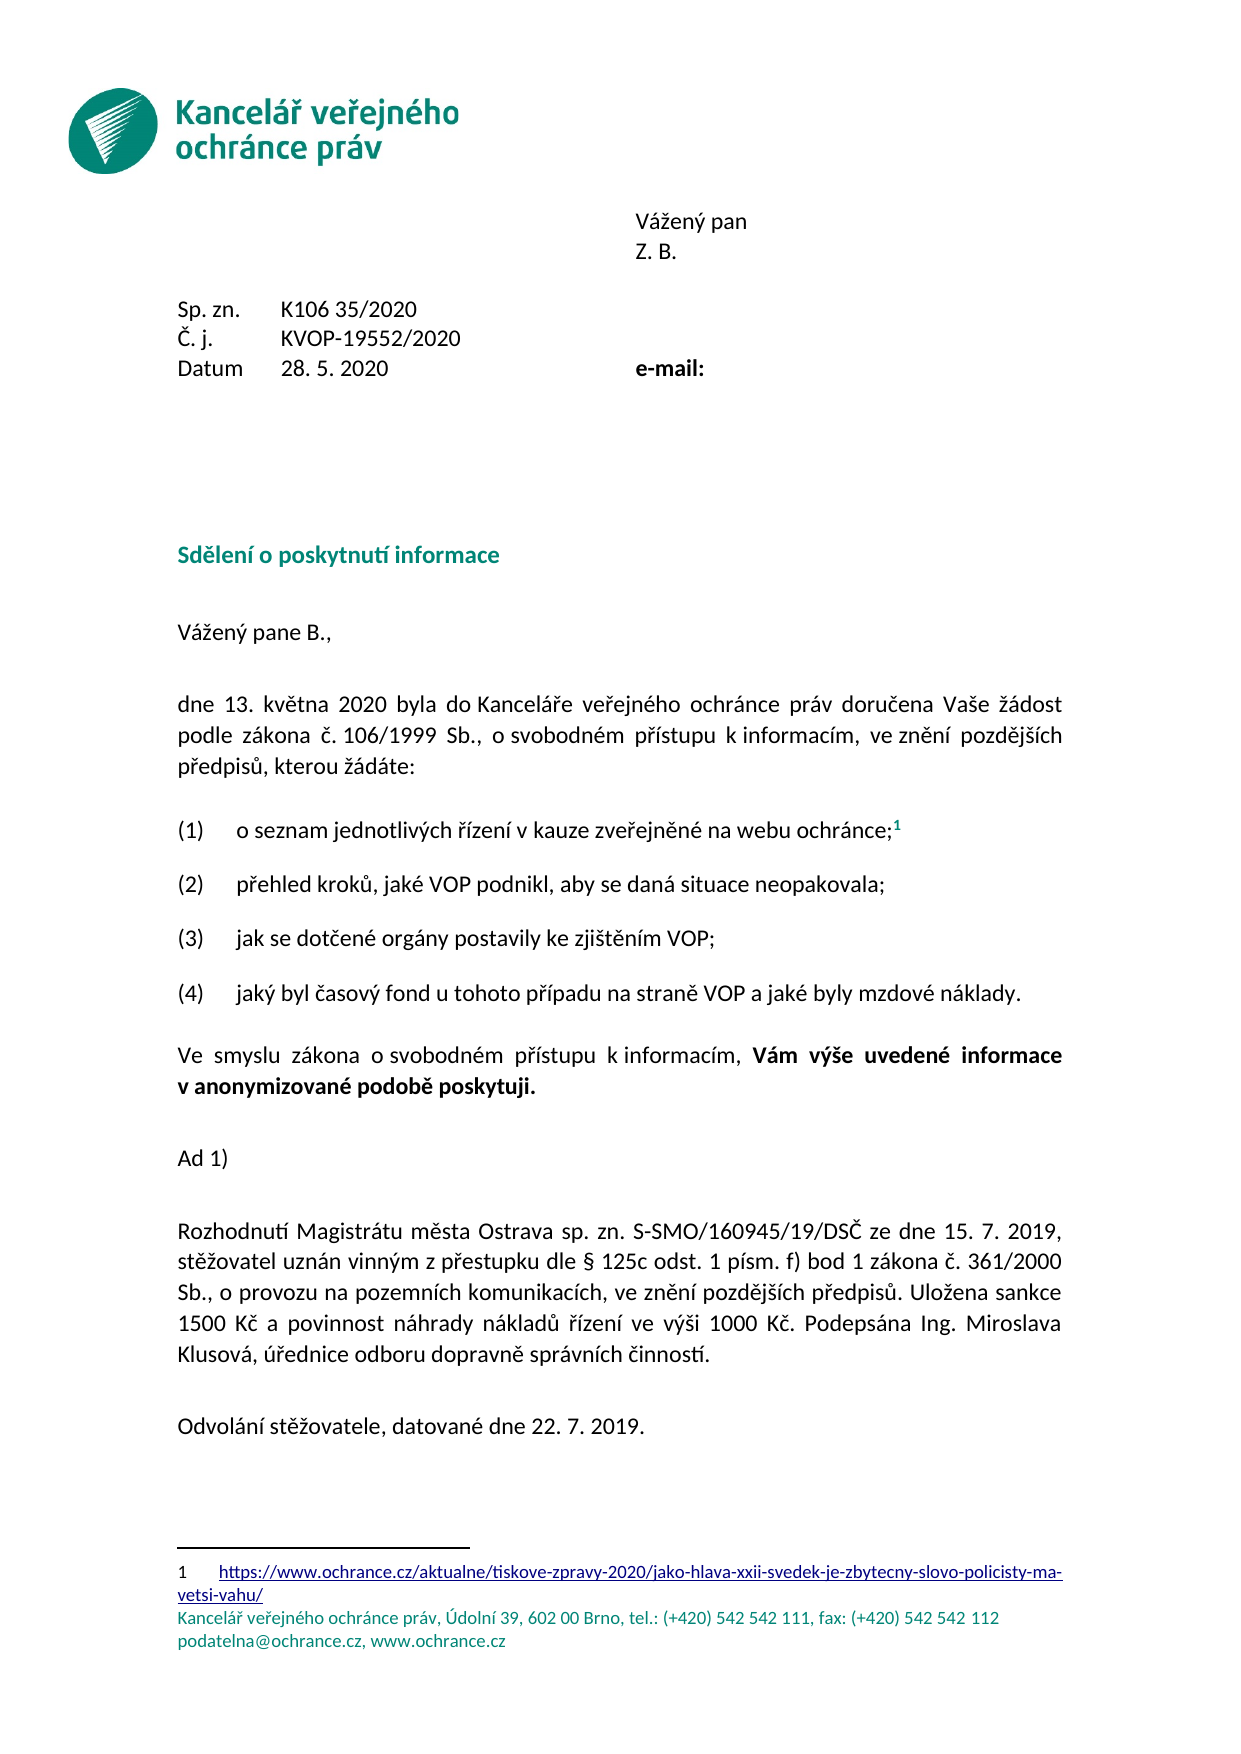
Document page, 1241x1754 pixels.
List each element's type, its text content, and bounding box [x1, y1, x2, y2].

text dne 13. května 2020 byla do Kanceláře veřejného ochránce práv doručena Vaše žádost podle zákona č. 106/1999 Sb., o svobodném přístupu k informacím, ve znění pozdějších předpisů, kterou žádáte: [177, 689, 1063, 780]
text Rozhodnutí Magistrátu města Ostrava sp. zn. S-SMO/160945/19/DSČ ze dne 15. 7. 2019, stěžovatel uznán vinným z přestupku dle § 125c odst. 1 písm. f) bod 1 zákona č. 361/2000 Sb., o provozu na pozemních komunikacích, ve znění pozdějších předpisů. Uložena sankce 1500 Kč a povinnost náhrady nákladů řízení ve výši 1000 Kč. Podepsána Ing. Miroslava Klusová, úřednice odboru dopravně správních činností. [177, 1216, 1063, 1368]
table_header Sp. zn. Č. j. Datum [177, 206, 281, 382]
text Ad 1) [177, 1143, 1063, 1173]
list https://www.ochrance.cz/aktualne/tiskove-zpravy-2020/jako-hlava-xxii-svedek-je-zbytecny-slovo-policisty-ma-vetsi-vahu/ [177, 1560, 1063, 1606]
text Vážený pane B., [177, 617, 1063, 646]
list jaký byl časový fond u tohoto případu na straně VOP a jaké byly mzdové náklady. [177, 978, 1063, 1007]
table_header K106 35/2020 KVOP-19552/2020 28. 5. 2020 [281, 206, 635, 382]
text Odvolání stěžovatele, datované dne 22. 7. 2019. [177, 1411, 1063, 1440]
list přehled kroků, jaké VOP podnikl, aby se daná situace neopakovala; [177, 869, 1063, 898]
table_header Vážený pan Z. B. e-mail: [635, 206, 1063, 382]
subtitle Sdělení o poskytnutí informace [177, 539, 1063, 569]
list jak se dotčené orgány postavily ke zjištěním VOP; [177, 923, 1063, 953]
text Ve smyslu zákona o svobodném přístupu k informacím, Vám výše uvedené informace v anonymizované podobě poskytuji. [177, 1040, 1063, 1100]
list o seznam jednotlivých řízení v kauze zveřejněné na webu ochránce; [177, 815, 1063, 844]
